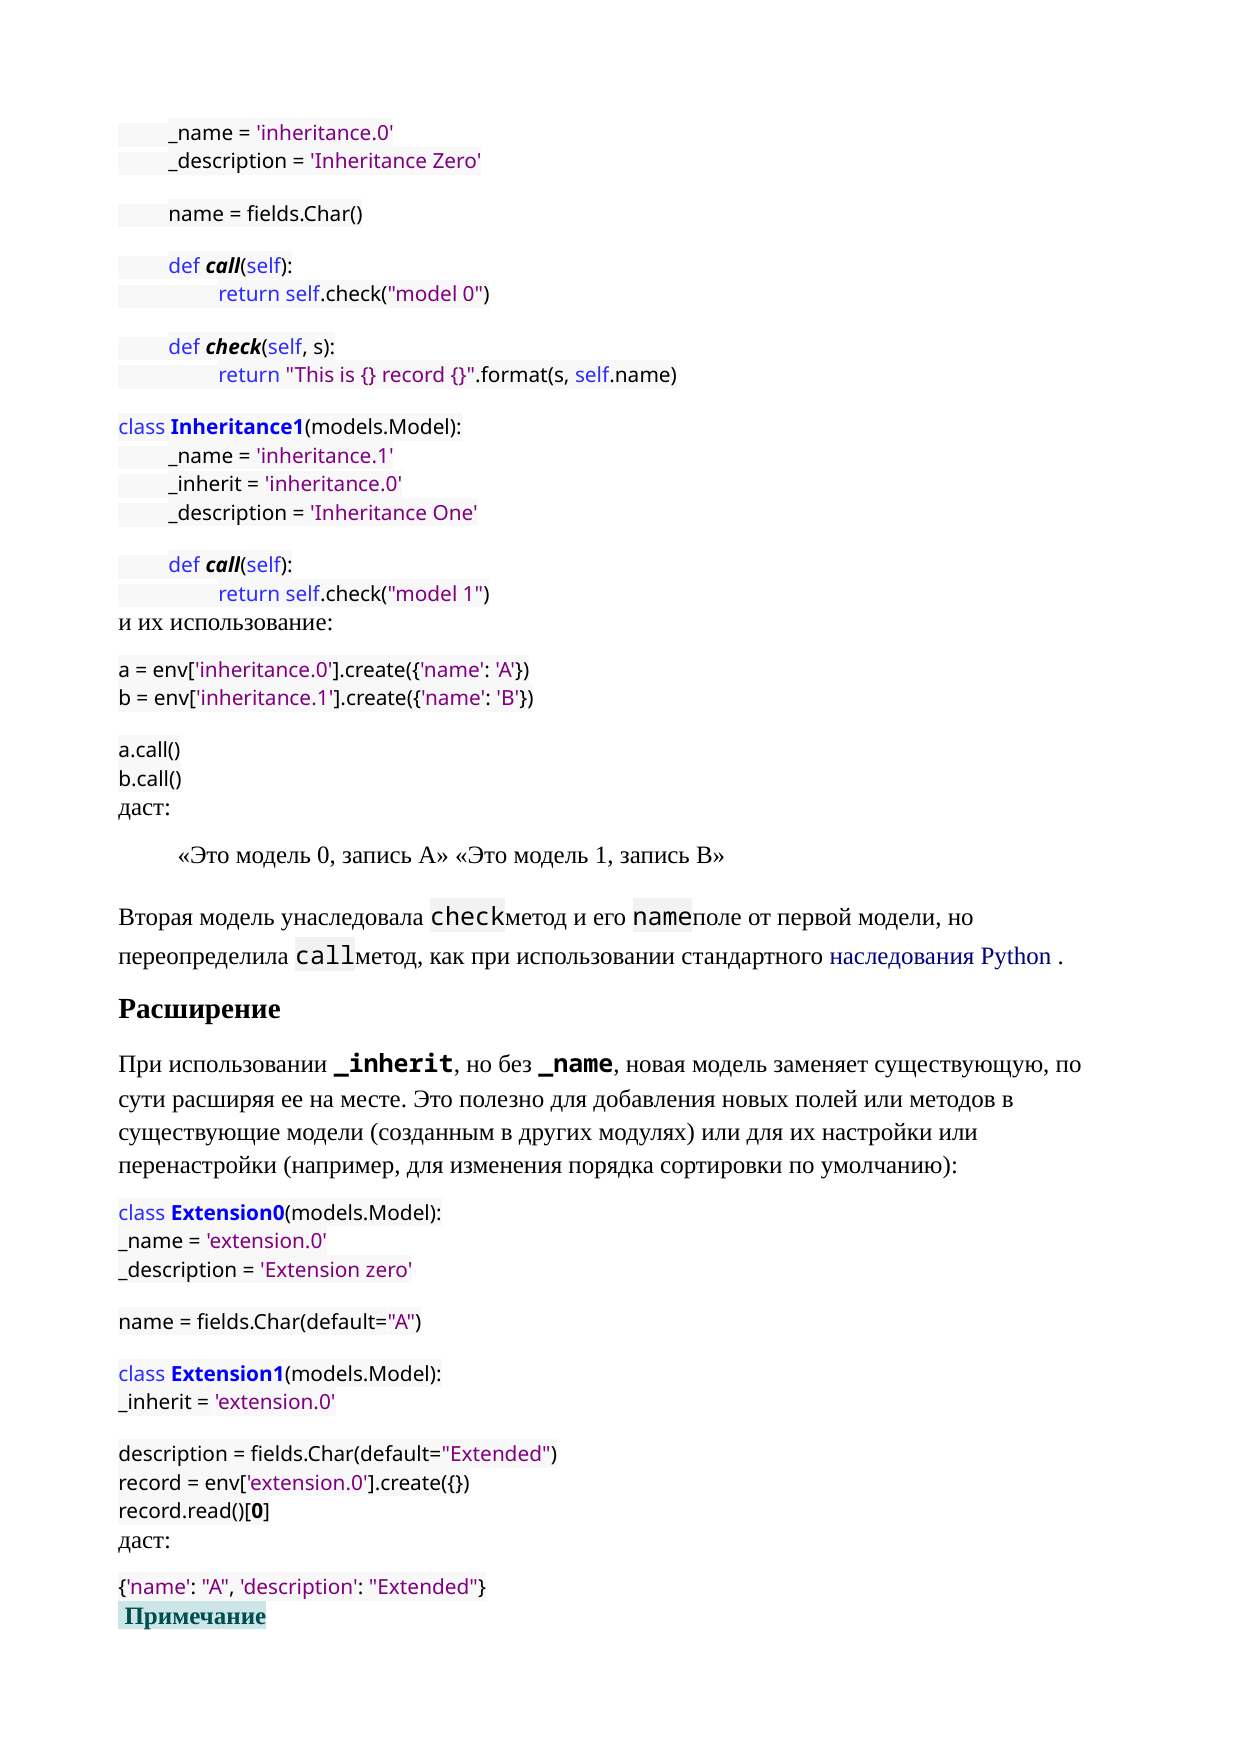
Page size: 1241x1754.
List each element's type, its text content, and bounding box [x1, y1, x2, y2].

text def call(self): [118, 550, 1122, 579]
text name = fields.Char(default="A") [118, 1307, 1122, 1335]
text _description = 'Extension zero' [118, 1255, 1122, 1283]
text record.read()[0] [118, 1496, 1122, 1525]
text даст: [118, 1525, 1122, 1553]
text _description = 'Inheritance Zero' [118, 147, 1122, 175]
text и их использование: [118, 607, 1122, 636]
text b = env['inheritance.1'].create({'name': 'B'}) [118, 683, 1122, 712]
text return self.check("model 1") [118, 579, 1122, 607]
text _name = 'inheritance.1' [118, 441, 1122, 469]
text Вторая модель унаследовала checkметод и его nameполе от первой модели, но переопределила callметод, как при использовании стандартного наследования Python . [118, 898, 1122, 971]
text a = env['inheritance.0'].create({'name': 'A'}) [118, 655, 1122, 683]
text даст: [118, 792, 1122, 821]
text class Extension1(models.Model): [118, 1359, 1122, 1387]
text def check(self, s): [118, 332, 1122, 360]
text record = env['extension.0'].create({}) [118, 1468, 1122, 1496]
text _name = 'extension.0' [118, 1226, 1122, 1255]
text «Это модель 0, запись A» «Это модель 1, запись B» [177, 840, 1063, 869]
text _name = 'inheritance.0' [118, 118, 1122, 147]
text _description = 'Inheritance One' [118, 498, 1122, 527]
subtitle Расширение [118, 991, 1122, 1024]
text b.call() [118, 764, 1122, 792]
text Примечание [118, 1601, 1122, 1629]
text def call(self): [118, 251, 1122, 279]
text return self.check("model 0") [118, 279, 1122, 308]
text {'name': "A", 'description': "Extended"} [118, 1572, 1122, 1601]
text _inherit = 'extension.0' [118, 1387, 1122, 1416]
text return "This is {} record {}".format(s, self.name) [118, 360, 1122, 389]
text При использовании _inherit, но без _name, новая модель заменяет существующую, по сути расширяя ее на месте. Это полезно для добавления новых полей или методов в существующие модели (созданным в других модулях) или для их настройки или перенастройки (например, для изменения порядка сортировки по умолчанию): [118, 1046, 1122, 1179]
text class Extension0(models.Model): [118, 1198, 1122, 1226]
text name = fields.Char() [118, 199, 1122, 227]
text class Inheritance1(models.Model): [118, 412, 1122, 441]
text _inherit = 'inheritance.0' [118, 469, 1122, 498]
text description = fields.Char(default="Extended") [118, 1439, 1122, 1468]
text a.call() [118, 735, 1122, 764]
